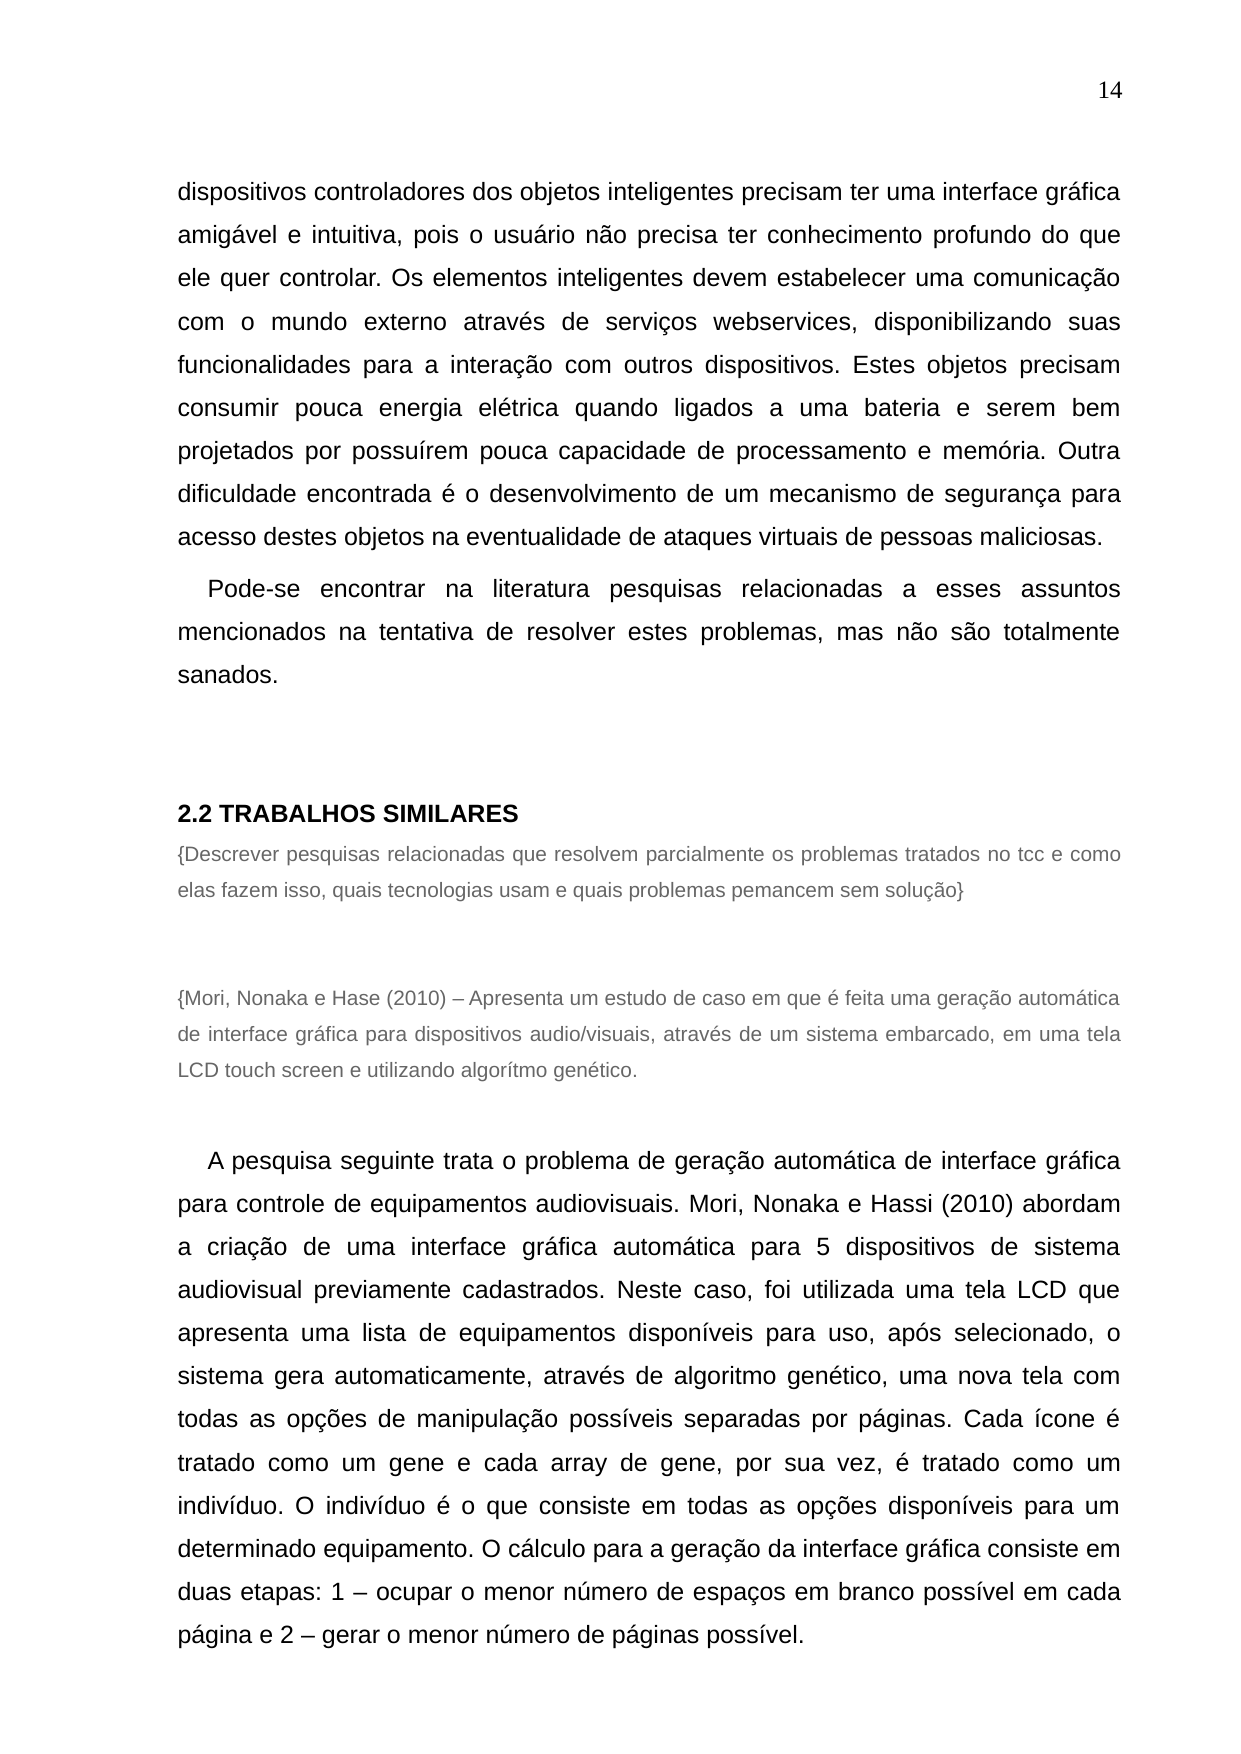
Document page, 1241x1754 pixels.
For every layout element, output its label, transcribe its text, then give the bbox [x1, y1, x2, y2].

text 2.2 TRABALHOS SIMILARES [177, 799, 1122, 828]
text {Mori, Nonaka e Hase (2010) – Apresenta um estudo de caso em que é feita uma geração automática de interface gráfica para dispositivos audio/visuais, através de um sistema embarcado, em uma tela LCD touch screen e utilizando algorítmo genético. [177, 986, 1122, 1082]
text A pesquisa seguinte trata o problema de geração automática de interface gráfica para controle de equipamentos audiovisuais. Mori, Nonaka e Hassi (2010) abordam a criação de uma interface gráfica automática para 5 dispositivos de sistema audiovisual previamente cadastrados. Neste caso, foi utilizada uma tela LCD que apresenta uma lista de equipamentos disponíveis para uso, após selecionado, o sistema gera automaticamente, através de algoritmo genético, uma nova tela com todas as opções de manipulação possíveis separadas por páginas. Cada ícone é tratado como um gene e cada array de gene, por sua vez, é tratado como um indivíduo. O indivíduo é o que consiste em todas as opções disponíveis para um determinado equipamento. O cálculo para a geração da interface gráfica consiste em duas etapas: 1 – ocupar o menor número de espaços em branco possível em cada página e 2 – gerar o menor número de páginas possível. [177, 1146, 1122, 1649]
text Pode-se encontrar na literatura pesquisas relacionadas a esses assuntos mencionados na tentativa de resolver estes problemas, mas não são totalmente sanados. [177, 574, 1122, 689]
text dispositivos controladores dos objetos inteligentes precisam ter uma interface gráfica amigável e intuitiva, pois o usuário não precisa ter conhecimento profundo do que ele quer controlar. Os elementos inteligentes devem estabelecer uma comunicação com o mundo externo através de serviços webservices, disponibilizando suas funcionalidades para a interação com outros dispositivos. Estes objetos precisam consumir pouca energia elétrica quando ligados a uma bateria e serem bem projetados por possuírem pouca capacidade de processamento e memória. Outra dificuldade encontrada é o desenvolvimento de um mecanismo de segurança para acesso destes objetos na eventualidade de ataques virtuais de pessoas maliciosas. [177, 177, 1122, 551]
text {Descrever pesquisas relacionadas que resolvem parcialmente os problemas tratados no tcc e como elas fazem isso, quais tecnologias usam e quais problemas pemancem sem solução} [177, 842, 1122, 902]
